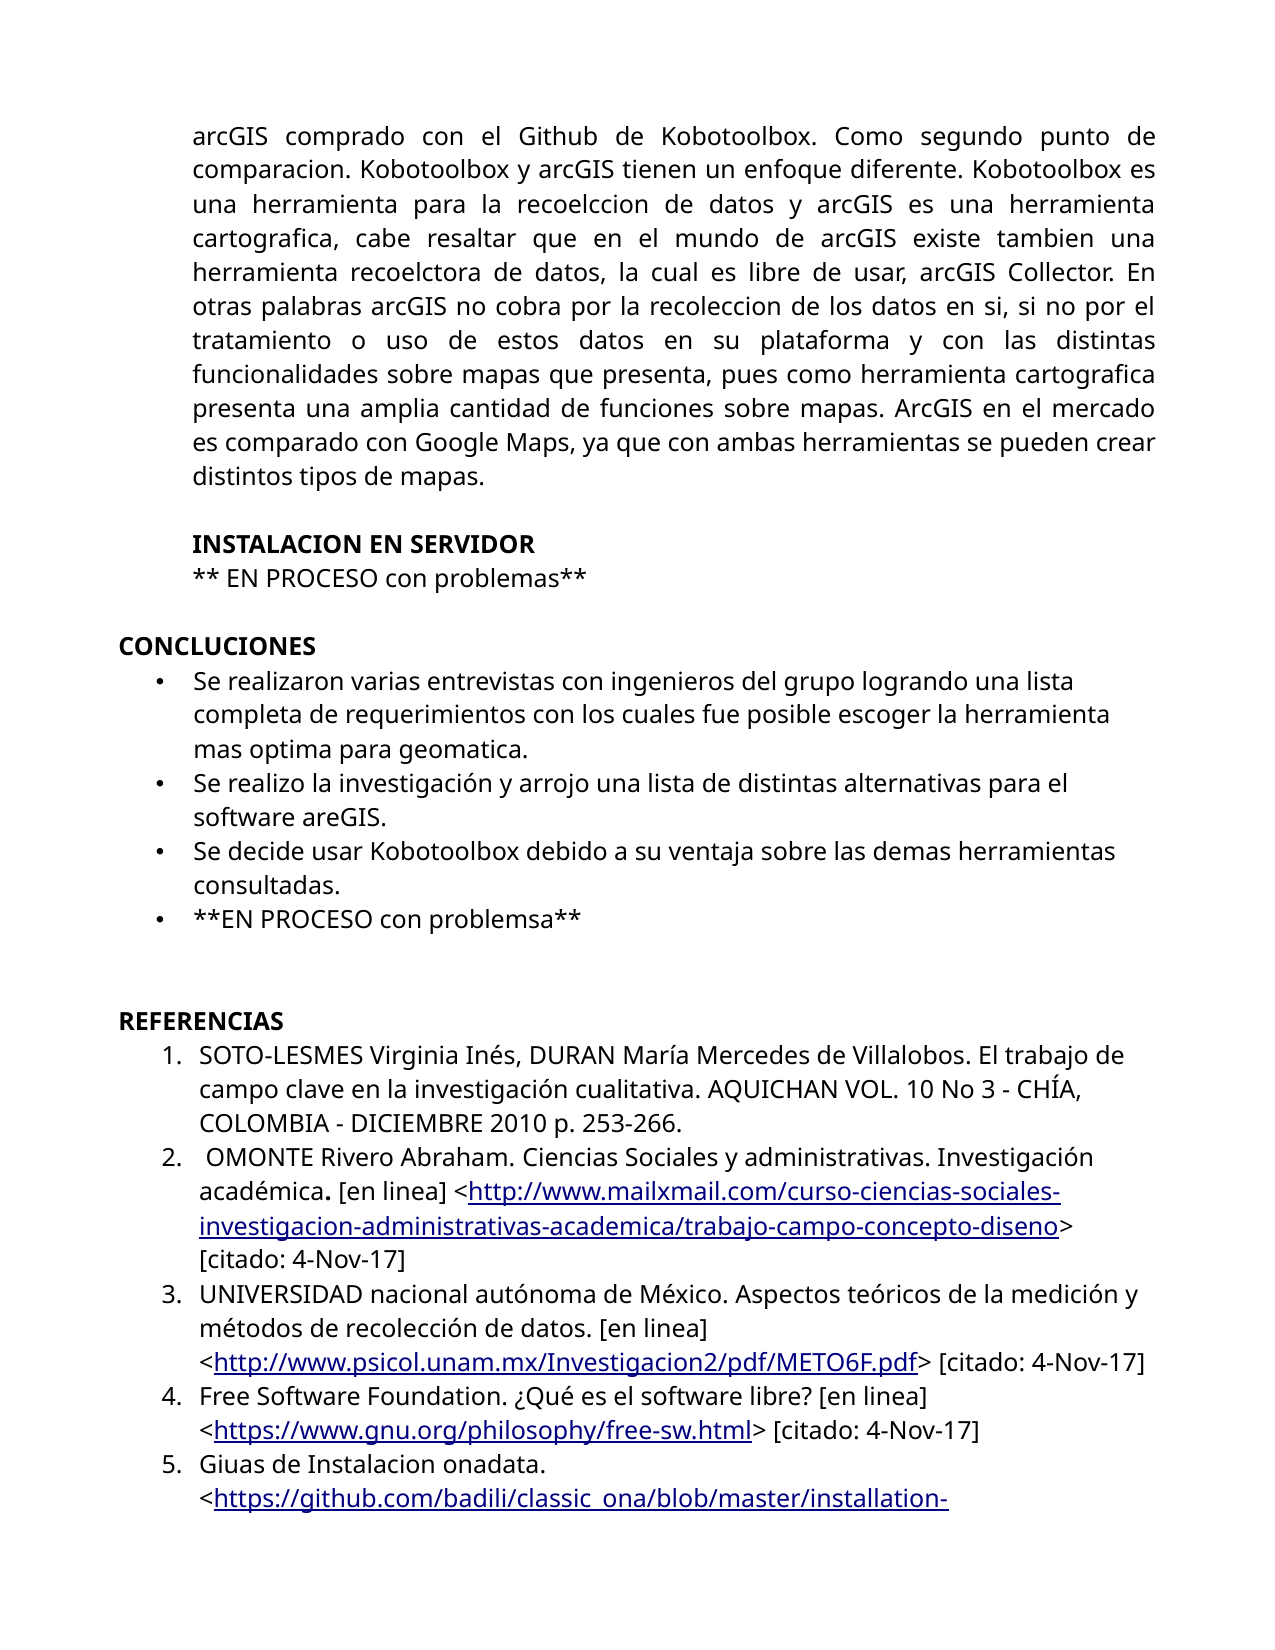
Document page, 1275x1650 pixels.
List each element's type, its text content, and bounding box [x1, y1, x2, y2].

list SOTO-LESMES Virginia Inés, DURAN María Mercedes de Villalobos. El trabajo de campo clave en la investigación cualitativa. AQUICHAN VOL. 10 No 3 - CHÍA, COLOMBIA - DICIEMBRE 2010 p. 253-266. [161, 1038, 1157, 1140]
list OMONTE Rivero Abraham. Ciencias Sociales y administrativas. Investigación académica. [en linea] <http://www.mailxmail.com/curso-ciencias-sociales-investigacion-administrativas-academica/trabajo-campo-concepto-diseno> [citado: 4-Nov-17] [161, 1140, 1157, 1276]
list Giuas de Instalacion onadata. <https://github.com/badili/classic_ona/blob/master/installation- [161, 1447, 1157, 1515]
list **EN PROCESO con problemsa** [156, 902, 1157, 936]
list Se realizo la investigación y arrojo una lista de distintas alternativas para el software areGIS. [156, 765, 1157, 833]
text REFERENCIAS [118, 1004, 1157, 1038]
text INSTALACION EN SERVIDOR [192, 527, 1157, 561]
list Se realizaron varias entrevistas con ingenieros del grupo logrando una lista completa de requerimientos con los cuales fue posible escoger la herramienta mas optima para geomatica. [156, 663, 1157, 765]
text ** EN PROCESO con problemas** [192, 561, 1157, 595]
text CONCLUCIONES [118, 629, 1157, 663]
list Se decide usar Kobotoolbox debido a su ventaja sobre las demas herramientas consultadas. [156, 833, 1157, 902]
text arcGIS comprado con el Github de Kobotoolbox. Como segundo punto de comparacion. Kobotoolbox y arcGIS tienen un enfoque diferente. Kobotoolbox es una herramienta para la recoelccion de datos y arcGIS es una herramienta cartografica, cabe resaltar que en el mundo de arcGIS existe tambien una herramienta recoelctora de datos, la cual es libre de usar, arcGIS Collector. En otras palabras arcGIS no cobra por la recoleccion de los datos en si, si no por el tratamiento o uso de estos datos en su plataforma y con las distintas funcionalidades sobre mapas que presenta, pues como herramienta cartografica presenta una amplia cantidad de funciones sobre mapas. ArcGIS en el mercado es comparado con Google Maps, ya que con ambas herramientas se pueden crear distintos tipos de mapas. [192, 118, 1157, 493]
list UNIVERSIDAD nacional autónoma de México. Aspectos teóricos de la medición y métodos de recolección de datos. [en linea] <http://www.psicol.unam.mx/Investigacion2/pdf/METO6F.pdf> [citado: 4-Nov-17] [161, 1276, 1157, 1378]
list Free Software Foundation. ¿Qué es el software libre? [en linea] <https://www.gnu.org/philosophy/free-sw.html> [citado: 4-Nov-17] [161, 1378, 1157, 1447]
